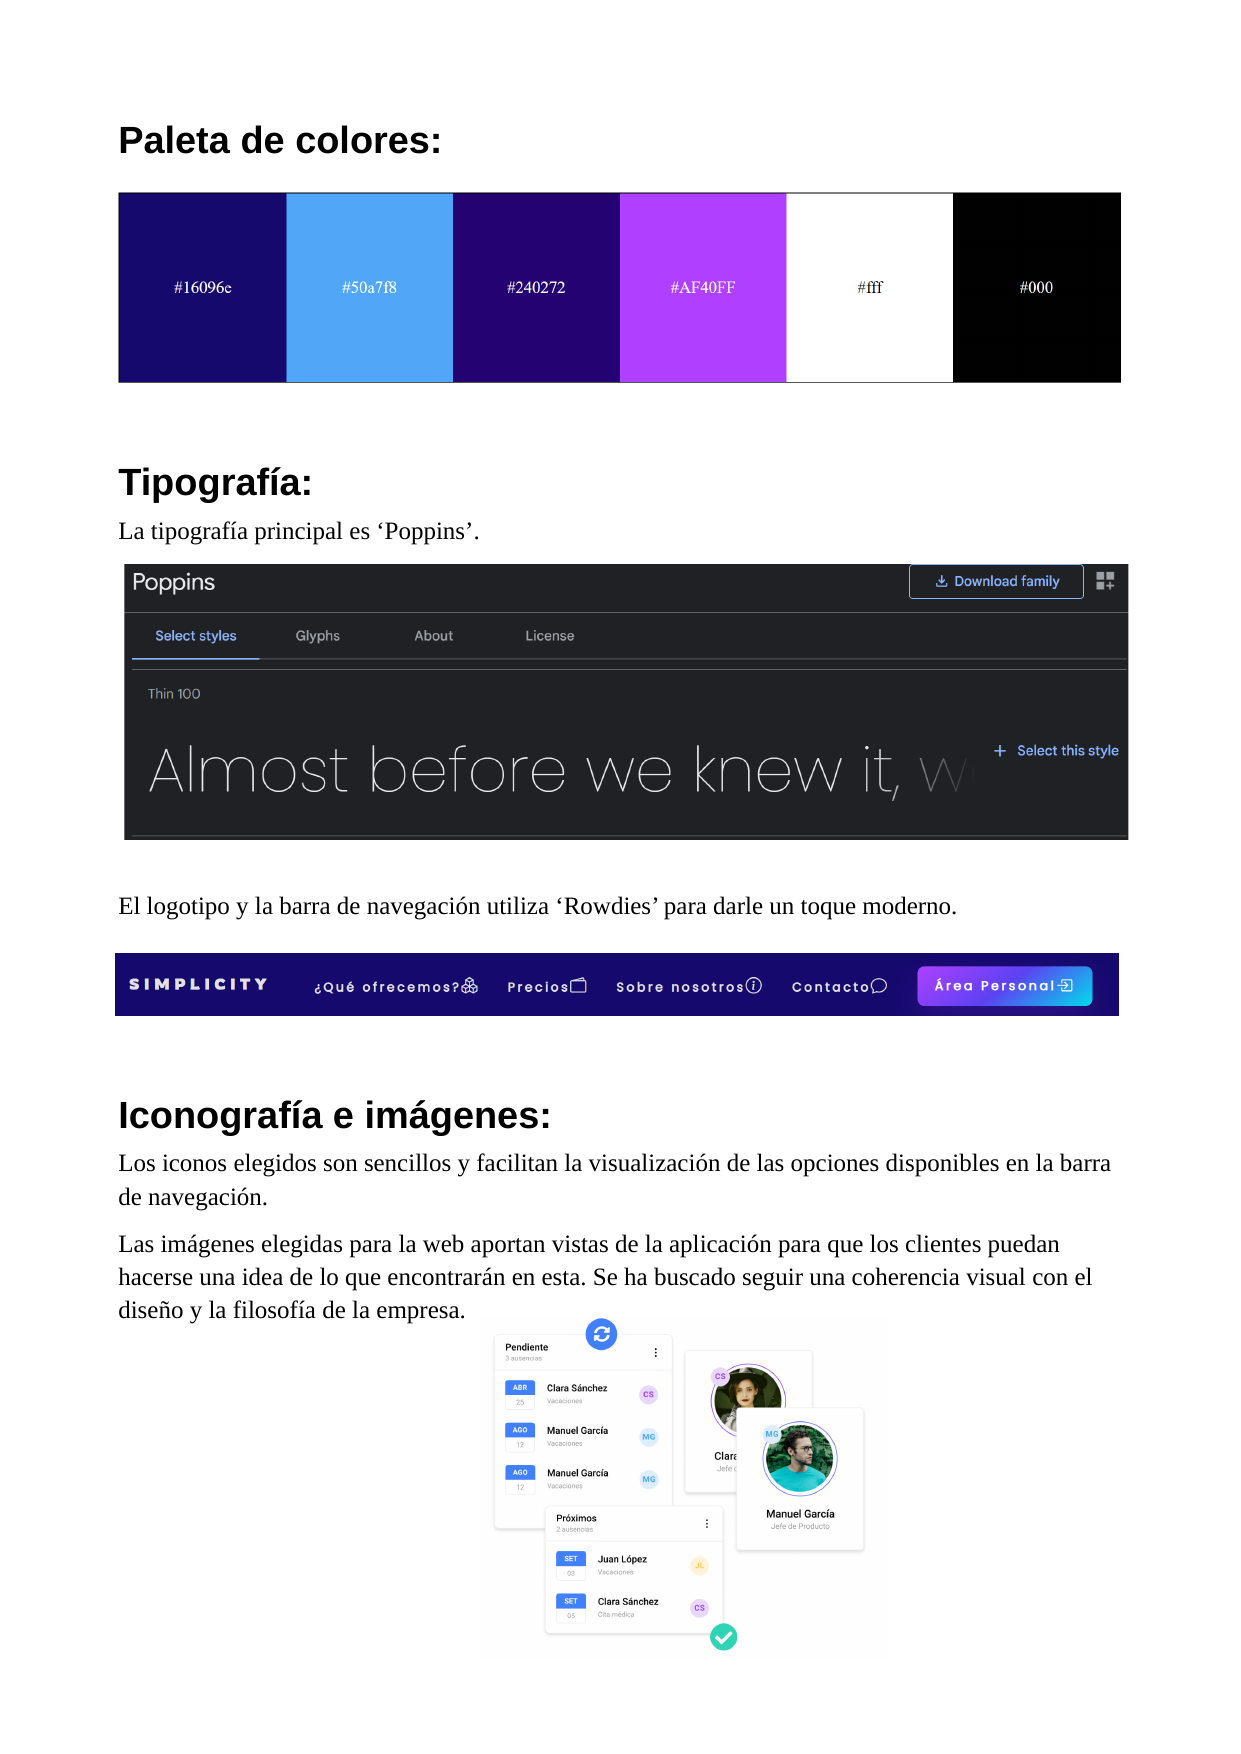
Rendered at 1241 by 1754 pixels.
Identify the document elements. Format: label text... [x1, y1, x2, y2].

subtitle Tipografía: [118, 460, 1122, 503]
text Las imágenes elegidas para la web aportan vistas de la aplicación para que los clientes puedan hacerse una idea de lo que encontrarán en esta. Se ha buscado seguir una coherencia visual con el diseño y la filosofía de la empresa. [118, 1229, 1122, 1324]
subtitle Paleta de colores: [118, 118, 1122, 162]
picture [124, 564, 1129, 840]
text El logotipo y la barra de navegación utiliza ‘Rowdies’ para darle un toque moderno. [118, 891, 1122, 920]
subtitle Iconografía e imágenes: [118, 1092, 1122, 1136]
text Los iconos elegidos son sencillos y facilitan la visualización de las opciones disponibles en la barra de navegación. [118, 1148, 1122, 1210]
picture [480, 1314, 888, 1660]
text La tipografía principal es ‘Poppins’. [118, 516, 1122, 545]
picture [118, 192, 1123, 383]
picture [115, 953, 1119, 1016]
